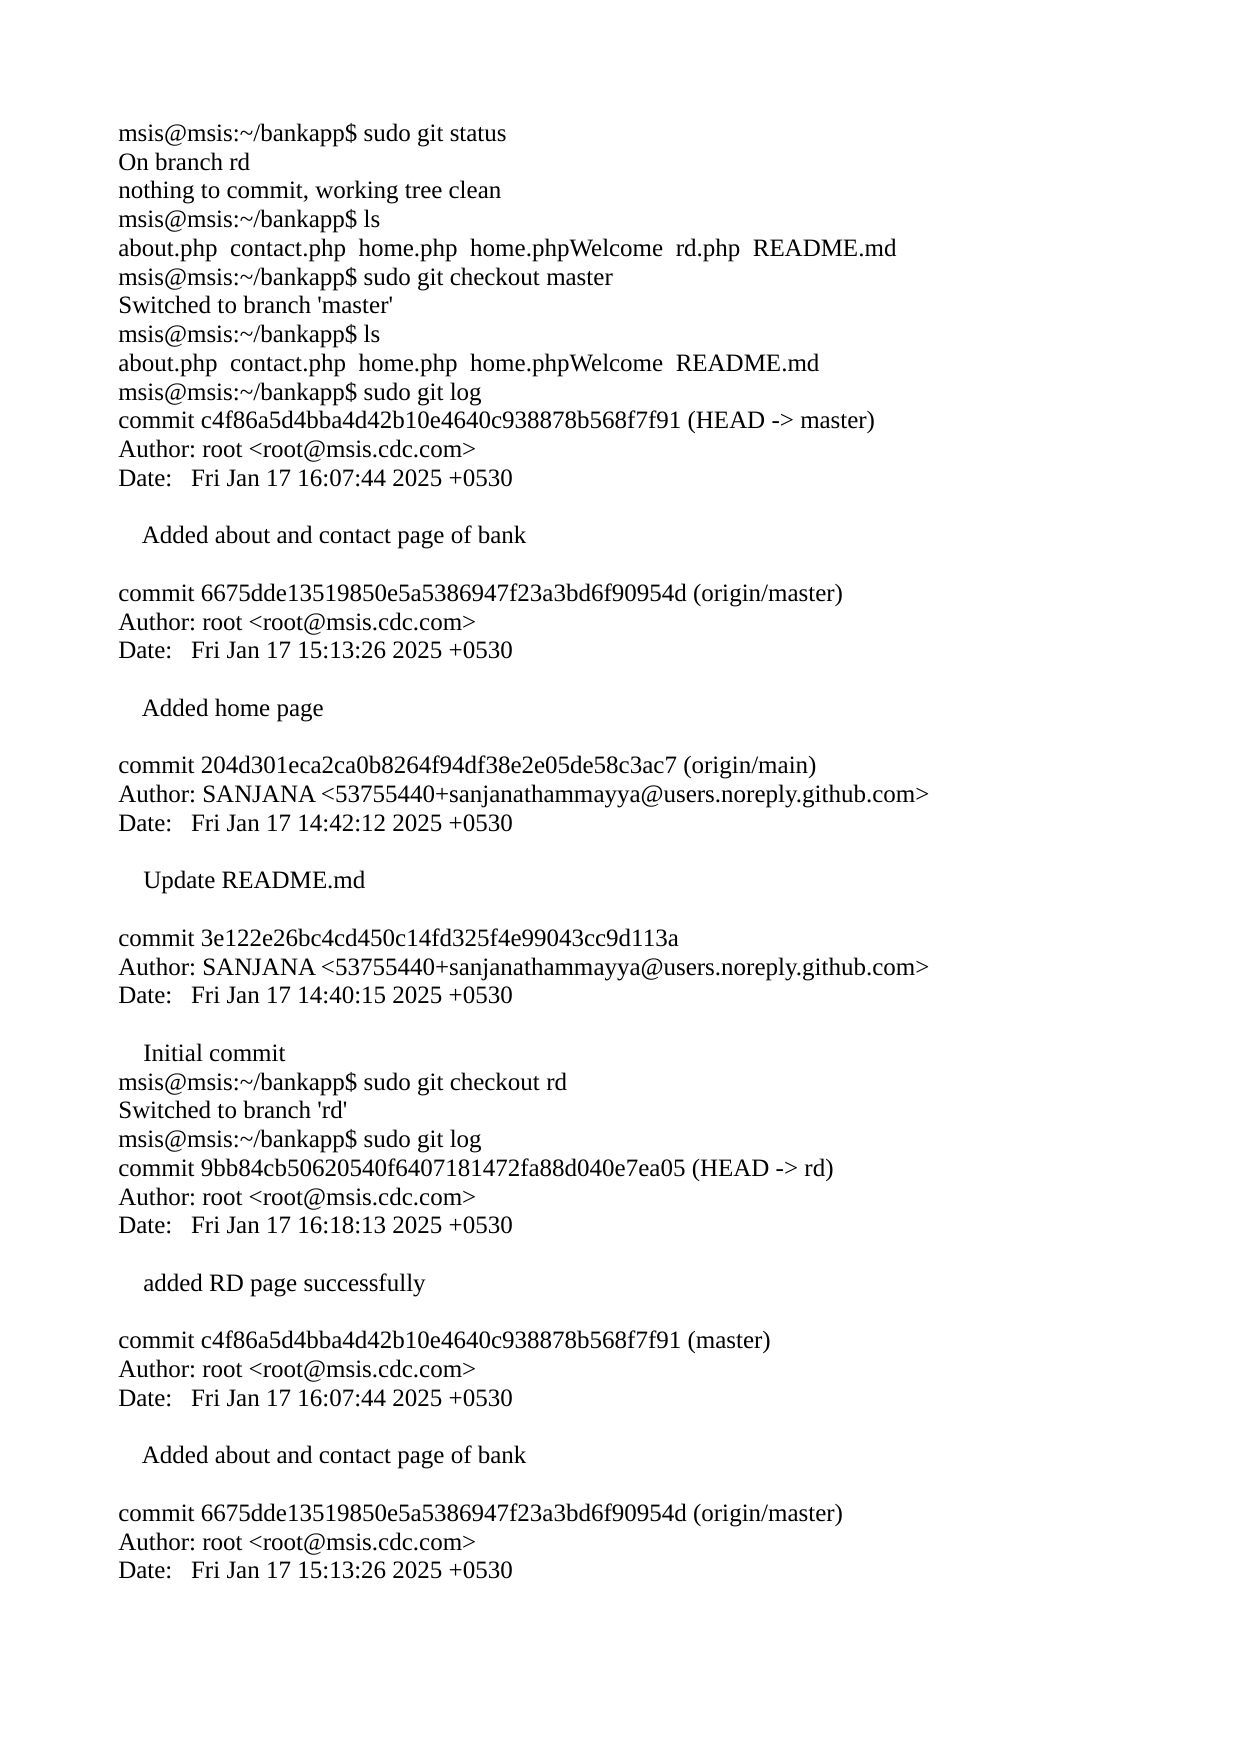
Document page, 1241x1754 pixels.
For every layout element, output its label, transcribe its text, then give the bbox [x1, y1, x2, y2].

text commit 204d301eca2ca0b8264f94df38e2e05de58c3ac7 (origin/main) [118, 751, 1122, 779]
text msis@msis:~/bankapp$ sudo git status [118, 118, 1122, 147]
text commit c4f86a5d4bba4d42b10e4640c938878b568f7f91 (master) [118, 1326, 1122, 1354]
text msis@msis:~/bankapp$ sudo git log [118, 1124, 1122, 1153]
text commit 9bb84cb50620540f6407181472fa88d040e7ea05 (HEAD -> rd) [118, 1153, 1122, 1182]
text Date: Fri Jan 17 16:07:44 2025 +0530 [118, 1383, 1122, 1412]
text Date: Fri Jan 17 16:18:13 2025 +0530 [118, 1211, 1122, 1239]
text Date: Fri Jan 17 14:40:15 2025 +0530 [118, 981, 1122, 1009]
text msis@msis:~/bankapp$ sudo git checkout rd [118, 1067, 1122, 1096]
text about.php contact.php home.php home.phpWelcome README.md [118, 348, 1122, 377]
text Initial commit [118, 1038, 1122, 1067]
text Date: Fri Jan 17 15:13:26 2025 +0530 [118, 636, 1122, 664]
text commit 6675dde13519850e5a5386947f23a3bd6f90954d (origin/master) [118, 1498, 1122, 1527]
text Switched to branch 'master' [118, 291, 1122, 319]
text Author: SANJANA <53755440+sanjanathammayya@users.noreply.github.com> [118, 779, 1122, 808]
text Author: root <root@msis.cdc.com> [118, 434, 1122, 463]
text Author: root <root@msis.cdc.com> [118, 1182, 1122, 1211]
text On branch rd [118, 147, 1122, 176]
text Added about and contact page of bank [118, 1441, 1122, 1469]
text Author: root <root@msis.cdc.com> [118, 607, 1122, 636]
text msis@msis:~/bankapp$ sudo git log [118, 377, 1122, 406]
text commit 3e122e26bc4cd450c14fd325f4e99043cc9d113a [118, 923, 1122, 952]
text added RD page successfully [118, 1268, 1122, 1297]
text Author: SANJANA <53755440+sanjanathammayya@users.noreply.github.com> [118, 952, 1122, 981]
text msis@msis:~/bankapp$ ls [118, 319, 1122, 348]
text nothing to commit, working tree clean [118, 176, 1122, 204]
text msis@msis:~/bankapp$ sudo git checkout master [118, 262, 1122, 291]
text commit c4f86a5d4bba4d42b10e4640c938878b568f7f91 (HEAD -> master) [118, 406, 1122, 434]
text Date: Fri Jan 17 14:42:12 2025 +0530 [118, 808, 1122, 837]
text Added home page [118, 693, 1122, 722]
text commit 6675dde13519850e5a5386947f23a3bd6f90954d (origin/master) [118, 578, 1122, 607]
text Author: root <root@msis.cdc.com> [118, 1527, 1122, 1556]
text Switched to branch 'rd' [118, 1096, 1122, 1124]
text msis@msis:~/bankapp$ ls [118, 204, 1122, 233]
text Date: Fri Jan 17 15:13:26 2025 +0530 [118, 1556, 1122, 1584]
text about.php contact.php home.php home.phpWelcome rd.php README.md [118, 233, 1122, 262]
text Date: Fri Jan 17 16:07:44 2025 +0530 [118, 463, 1122, 492]
text Author: root <root@msis.cdc.com> [118, 1354, 1122, 1383]
text Update README.md [118, 866, 1122, 894]
text Added about and contact page of bank [118, 521, 1122, 549]
